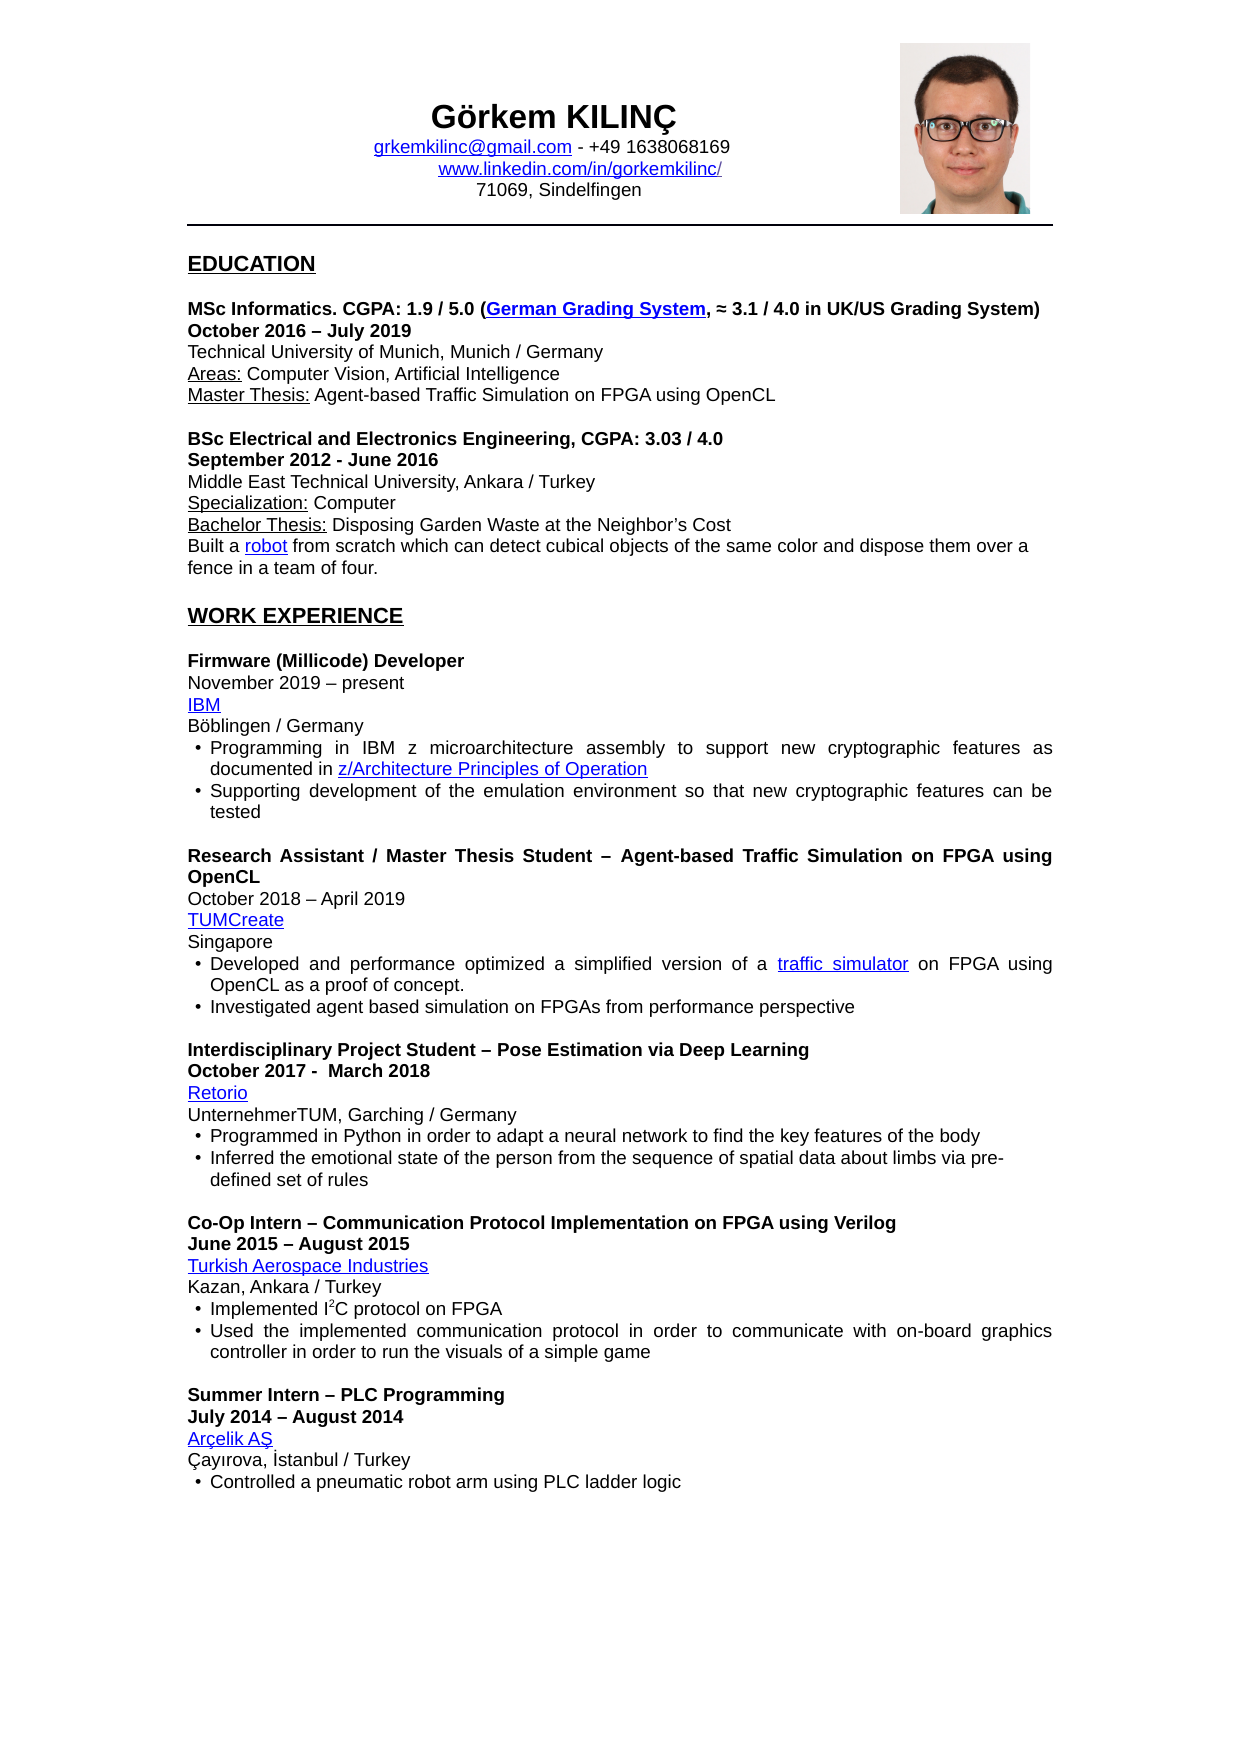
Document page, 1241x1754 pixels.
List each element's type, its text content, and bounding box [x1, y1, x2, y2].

text Çayırova, İstanbul / Turkey [187, 1449, 1053, 1470]
subtitle [1031, 98, 1053, 136]
list Programmed in Python in order to adapt a neural network to find the key features of the body [195, 1125, 1053, 1147]
text Arçelik AŞ [187, 1427, 1053, 1449]
subtitle October 2017 - March 2018 [187, 1060, 1053, 1082]
text [1031, 179, 1053, 201]
subtitle Turkish Aerospace Industries [187, 1254, 1053, 1276]
list Investigated agent based simulation on FPGAs from performance perspective [195, 996, 1053, 1017]
picture [900, 43, 1031, 214]
list Inferred the emotional state of the person from the sequence of spatial data about limbs via pre-defined set of rules [195, 1147, 1053, 1190]
text TUMCreate [187, 909, 1053, 931]
subtitle Firmware (Millicode) Developer [187, 650, 1053, 672]
text Böblingen / Germany [187, 715, 1053, 736]
subtitle BSc Electrical and Electronics Engineering, CGPA: 3.03 / 4.0 [187, 427, 1053, 449]
subtitle Used the implemented communication protocol in order to communicate with on-board graphics controller in order to run the visuals of a simple game [195, 1319, 1053, 1363]
text www.linkedin.com/in/gorkemkilinc/ [187, 158, 900, 179]
subtitle Technical University of Munich, Munich / Germany [187, 341, 1053, 363]
text 71069, Sindelfingen [187, 179, 900, 201]
subtitle November 2019 – present [187, 672, 1053, 693]
list Supporting development of the emulation environment so that new cryptographic features can be tested [195, 780, 1053, 823]
text Bachelor Thesis: Disposing Garden Waste at the Neighbor’s Cost [187, 513, 1053, 535]
subtitle WORK EXPERIENCE [187, 603, 1053, 629]
text grkemkilinc@gmail.com - +49 1638068169 [187, 136, 900, 158]
text IBM [187, 693, 1053, 715]
text Singapore [187, 931, 1053, 952]
subtitle UnternehmerTUM, Garching / Germany [187, 1103, 1053, 1125]
subtitle Interdisciplinary Project Student – Pose Estimation via Deep Learning [187, 1039, 1053, 1060]
subtitle October 2018 – April 2019 [187, 888, 1053, 909]
subtitle Co-Op Intern – Communication Protocol Implementation on FPGA using Verilog [187, 1211, 1053, 1233]
subtitle Görkem KILINÇ [187, 98, 900, 136]
subtitle September 2012 - June 2016 [187, 449, 1053, 470]
subtitle MSc Informatics. CGPA: 1.9 / 5.0 (German Grading System, ≈ 3.1 / 4.0 in UK/US Grading System) [187, 298, 1053, 319]
text Specialization: Computer [187, 492, 1053, 513]
text Master Thesis: Agent-based Traffic Simulation on FPGA using OpenCL [187, 384, 1053, 406]
subtitle July 2014 – August 2014 [187, 1406, 1053, 1427]
text Kazan, Ankara / Turkey [187, 1276, 1053, 1298]
list Programming in IBM z microarchitecture assembly to support new cryptographic features as documented in z/Architecture Principles of Operation [195, 736, 1053, 780]
subtitle EDUCATION [187, 251, 1053, 276]
subtitle Research Assistant / Master Thesis Student – Agent-based Traffic Simulation on FPGA using OpenCL [187, 844, 1053, 888]
list Controlled a pneumatic robot arm using PLC ladder logic [195, 1470, 1053, 1492]
subtitle Middle East Technical University, Ankara / Turkey [187, 470, 1053, 492]
list Developed and performance optimized a simplified version of a traffic simulator on FPGA using OpenCL as a proof of concept. [195, 952, 1053, 996]
subtitle Implemented I2C protocol on FPGA [195, 1298, 1053, 1319]
subtitle Retorio [187, 1082, 1053, 1103]
subtitle Summer Intern – PLC Programming [187, 1384, 1053, 1406]
text Areas: Computer Vision, Artificial Intelligence [187, 363, 1053, 384]
subtitle June 2015 – August 2015 [187, 1233, 1053, 1254]
text Built a robot from scratch which can detect cubical objects of the same color and dispose them over a fence in a team of four. [187, 535, 1053, 578]
subtitle October 2016 – July 2019 [187, 319, 1053, 341]
